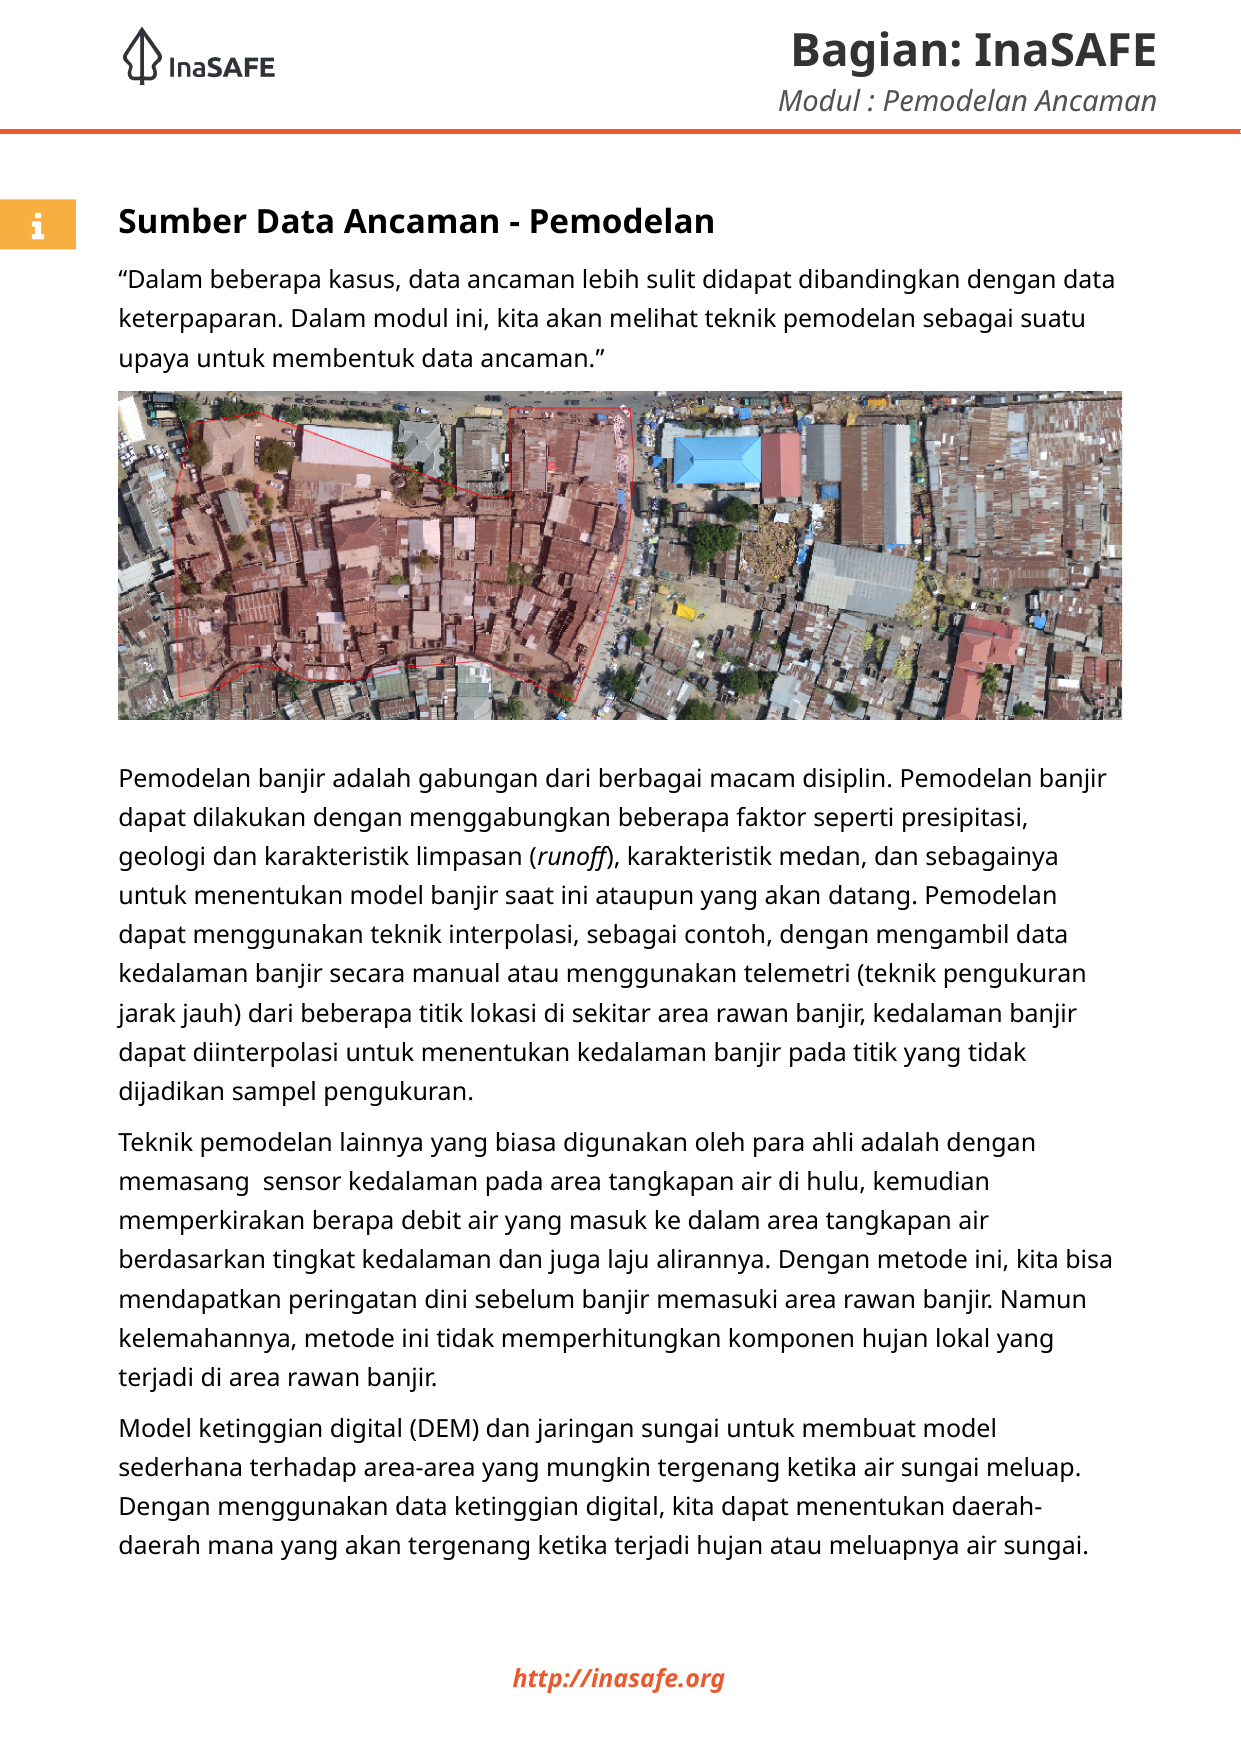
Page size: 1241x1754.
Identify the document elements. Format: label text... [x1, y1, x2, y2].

text “Dalam beberapa kasus, data ancaman lebih sulit didapat dibandingkan dengan data keterpaparan. Dalam modul ini, kita akan melihat teknik pemodelan sebagai suatu upaya untuk membentuk data ancaman.” [118, 262, 1122, 374]
text Teknik pemodelan lainnya yang biasa digunakan oleh para ahli adalah dengan memasang sensor kedalaman pada area tangkapan air di hulu, kemudian memperkirakan berapa debit air yang masuk ke dalam area tangkapan air berdasarkan tingkat kedalaman dan juga laju alirannya. Dengan metode ini, kita bisa mendapatkan peringatan dini sebelum banjir memasuki area rawan banjir. Namun kelemahannya, metode ini tidak memperhitungkan komponen hujan lokal yang terjadi di area rawan banjir. [118, 1124, 1122, 1394]
text Model ketinggian digital (DEM) dan jaringan sungai untuk membuat model sederhana terhadap area-area yang mungkin tergenang ketika air sungai meluap. Dengan menggunakan data ketinggian digital, kita dapat menentukan daerah-daerah mana yang akan tergenang ketika terjadi hujan atau meluapnya air sungai. [118, 1411, 1122, 1562]
subtitle Sumber Data Ancaman - Pemodelan [118, 198, 1122, 243]
picture [118, 391, 1123, 720]
text Pemodelan banjir adalah gabungan dari berbagai macam disiplin. Pemodelan banjir dapat dilakukan dengan menggabungkan beberapa faktor seperti presipitasi, geologi dan karakteristik limpasan (runoff), karakteristik medan, dan sebagainya untuk menentukan model banjir saat ini ataupun yang akan datang. Pemodelan dapat menggunakan teknik interpolasi, sebagai contoh, dengan mengambil data kedalaman banjir secara manual atau menggunakan telemetri (teknik pengukuran jarak jauh) dari beberapa titik lokasi di sekitar area rawan banjir, kedalaman banjir dapat diinterpolasi untuk menentukan kedalaman banjir pada titik yang tidak dijadikan sampel pengukuran. [118, 760, 1122, 1108]
picture [103, 8, 300, 105]
